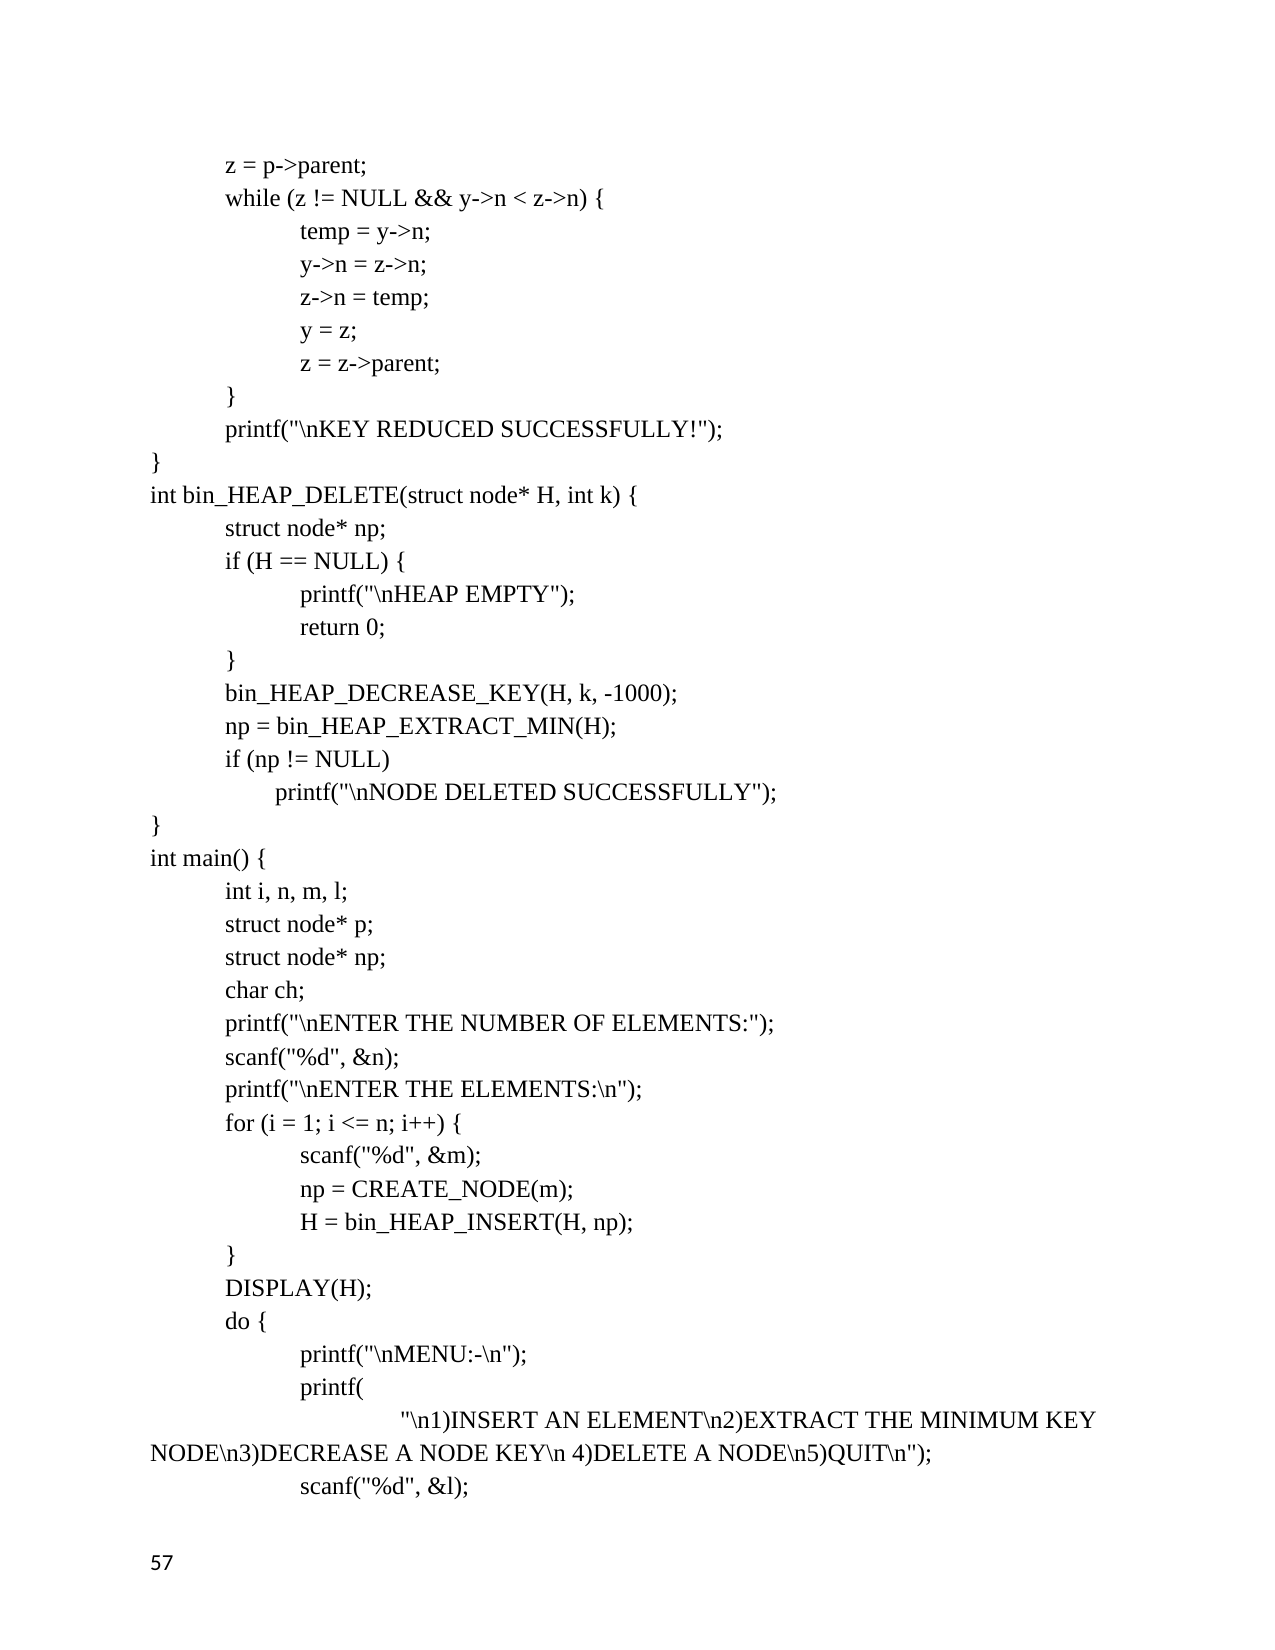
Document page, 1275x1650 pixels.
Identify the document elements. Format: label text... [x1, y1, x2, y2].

text struct node* np; [150, 942, 1125, 971]
text y->n = z->n; [150, 249, 1125, 278]
text int bin_HEAP_DELETE(struct node* H, int k) { [150, 480, 1125, 509]
text scanf("%d", &n); [150, 1042, 1125, 1070]
text temp = y->n; [150, 216, 1125, 245]
text char ch; [150, 976, 1125, 1004]
text printf("\nKEY REDUCED SUCCESSFULLY!"); [150, 414, 1125, 443]
text bin_HEAP_DECREASE_KEY(H, k, -1000); [150, 678, 1125, 707]
text for (i = 1; i <= n; i++) { [150, 1108, 1125, 1136]
text } [150, 645, 1125, 674]
text DISPLAY(H); [150, 1273, 1125, 1301]
text int i, n, m, l; [150, 876, 1125, 905]
text np = bin_HEAP_EXTRACT_MIN(H); [150, 711, 1125, 740]
text printf("\nNODE DELETED SUCCESSFULLY"); [150, 777, 1125, 806]
text scanf("%d", &l); [150, 1471, 1125, 1499]
text struct node* np; [150, 513, 1125, 542]
text } [150, 1240, 1125, 1268]
text printf("\nENTER THE NUMBER OF ELEMENTS:"); [150, 1008, 1125, 1037]
text printf("\nHEAP EMPTY"); [150, 579, 1125, 608]
text z->n = temp; [150, 282, 1125, 311]
text } [150, 381, 1125, 410]
text scanf("%d", &m); [150, 1141, 1125, 1169]
text np = CREATE_NODE(m); [150, 1174, 1125, 1202]
text "\n1)INSERT AN ELEMENT\n2)EXTRACT THE MINIMUM KEY NODE\n3)DECREASE A NODE KEY\n 4)DELETE A NODE\n5)QUIT\n"); [150, 1405, 1125, 1467]
text printf( [150, 1372, 1125, 1401]
text if (np != NULL) [150, 744, 1125, 773]
text int main() { [150, 843, 1125, 872]
text } [150, 810, 1125, 839]
text if (H == NULL) { [150, 546, 1125, 575]
text return 0; [150, 612, 1125, 641]
text struct node* p; [150, 909, 1125, 938]
text z = z->parent; [150, 348, 1125, 377]
text printf("\nMENU:-\n"); [150, 1339, 1125, 1367]
text printf("\nENTER THE ELEMENTS:\n"); [150, 1074, 1125, 1103]
text z = p->parent; [150, 150, 1125, 179]
text while (z != NULL && y->n < z->n) { [150, 183, 1125, 212]
text y = z; [150, 315, 1125, 344]
text } [150, 447, 1125, 476]
text do { [150, 1306, 1125, 1334]
text H = bin_HEAP_INSERT(H, np); [150, 1207, 1125, 1235]
